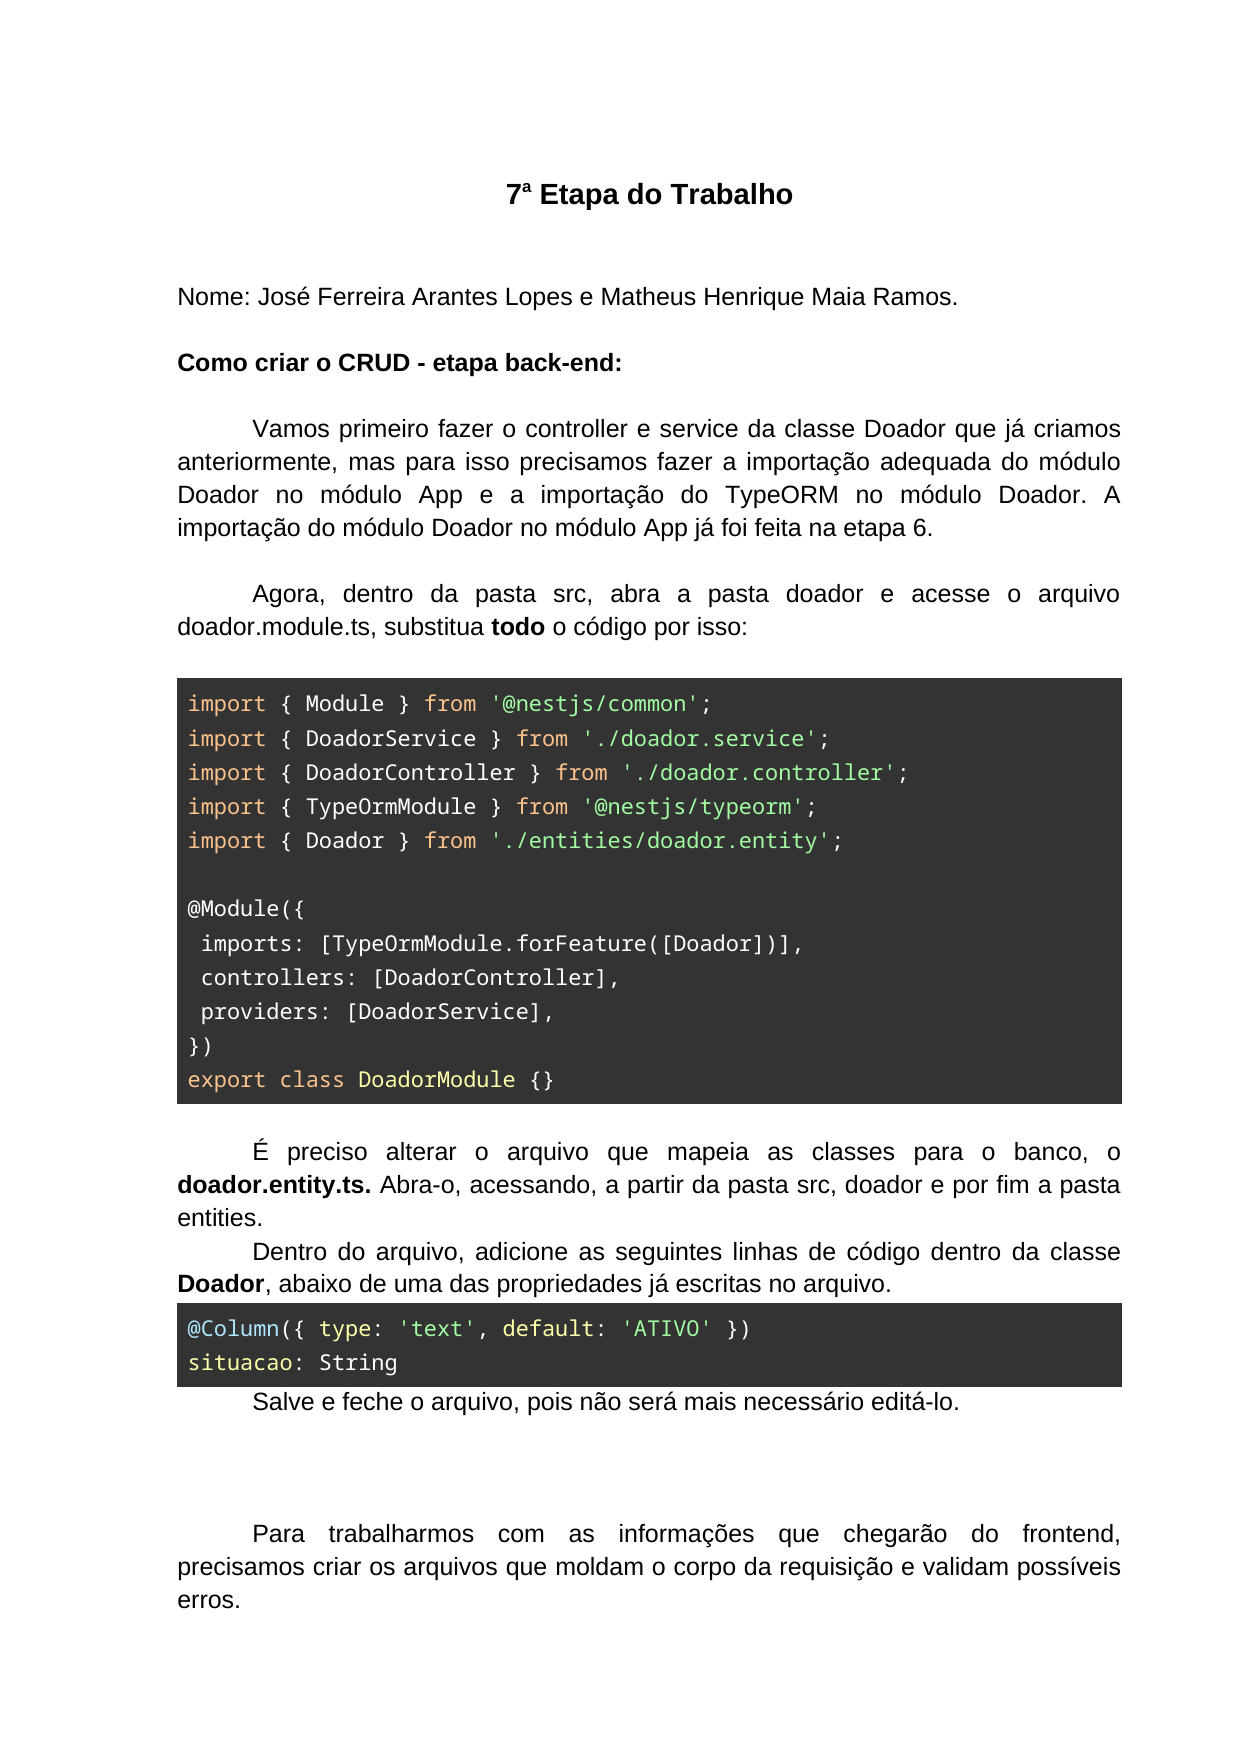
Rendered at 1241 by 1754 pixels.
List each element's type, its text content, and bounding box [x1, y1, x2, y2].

text Nome: José Ferreira Arantes Lopes e Matheus Henrique Maia Ramos. [177, 282, 1122, 310]
text Dentro do arquivo, adicione as seguintes linhas de código dentro da classe Doador, abaixo de uma das propriedades já escritas no arquivo. [177, 1236, 1122, 1298]
table_header import { Module } from '@nestjs/common'; import { DoadorService } from './doador.service'; import { DoadorController } from './doador.controller'; import { TypeOrmModule } from '@nestjs/typeorm'; import { Doador } from './entities/doador.entity'; @Module({ imports: [TypeOrmModule.forFeature([Doador])], controllers: [DoadorController], providers: [DoadorService], }) export class DoadorModule {} [177, 678, 1122, 1104]
table_header @Column({ type: 'text', default: 'ATIVO' }) situacao: String [177, 1303, 1122, 1387]
text Como criar o CRUD - etapa back-end: [177, 348, 1122, 376]
text Para trabalharmos com as informações que chegarão do frontend, precisamos criar os arquivos que moldam o corpo da requisição e validam possíveis erros. [177, 1519, 1122, 1614]
text Salve e feche o arquivo, pois não será mais necessário editá-lo. [177, 1387, 1122, 1416]
text 7a Etapa do Trabalho [177, 177, 1122, 211]
text Agora, dentro da pasta src, abra a pasta doador e acesse o arquivo doador.module.ts, substitua todo o código por isso: [177, 579, 1122, 641]
text É preciso alterar o arquivo que mapeia as classes para o banco, o doador.entity.ts. Abra-o, acessando, a partir da pasta src, doador e por fim a pasta entities. [177, 1137, 1122, 1232]
text Vamos primeiro fazer o controller e service da classe Doador que já criamos anteriormente, mas para isso precisamos fazer a importação adequada do módulo Doador no módulo App e a importação do TypeORM no módulo Doador. A importação do módulo Doador no módulo App já foi feita na etapa 6. [177, 414, 1122, 542]
